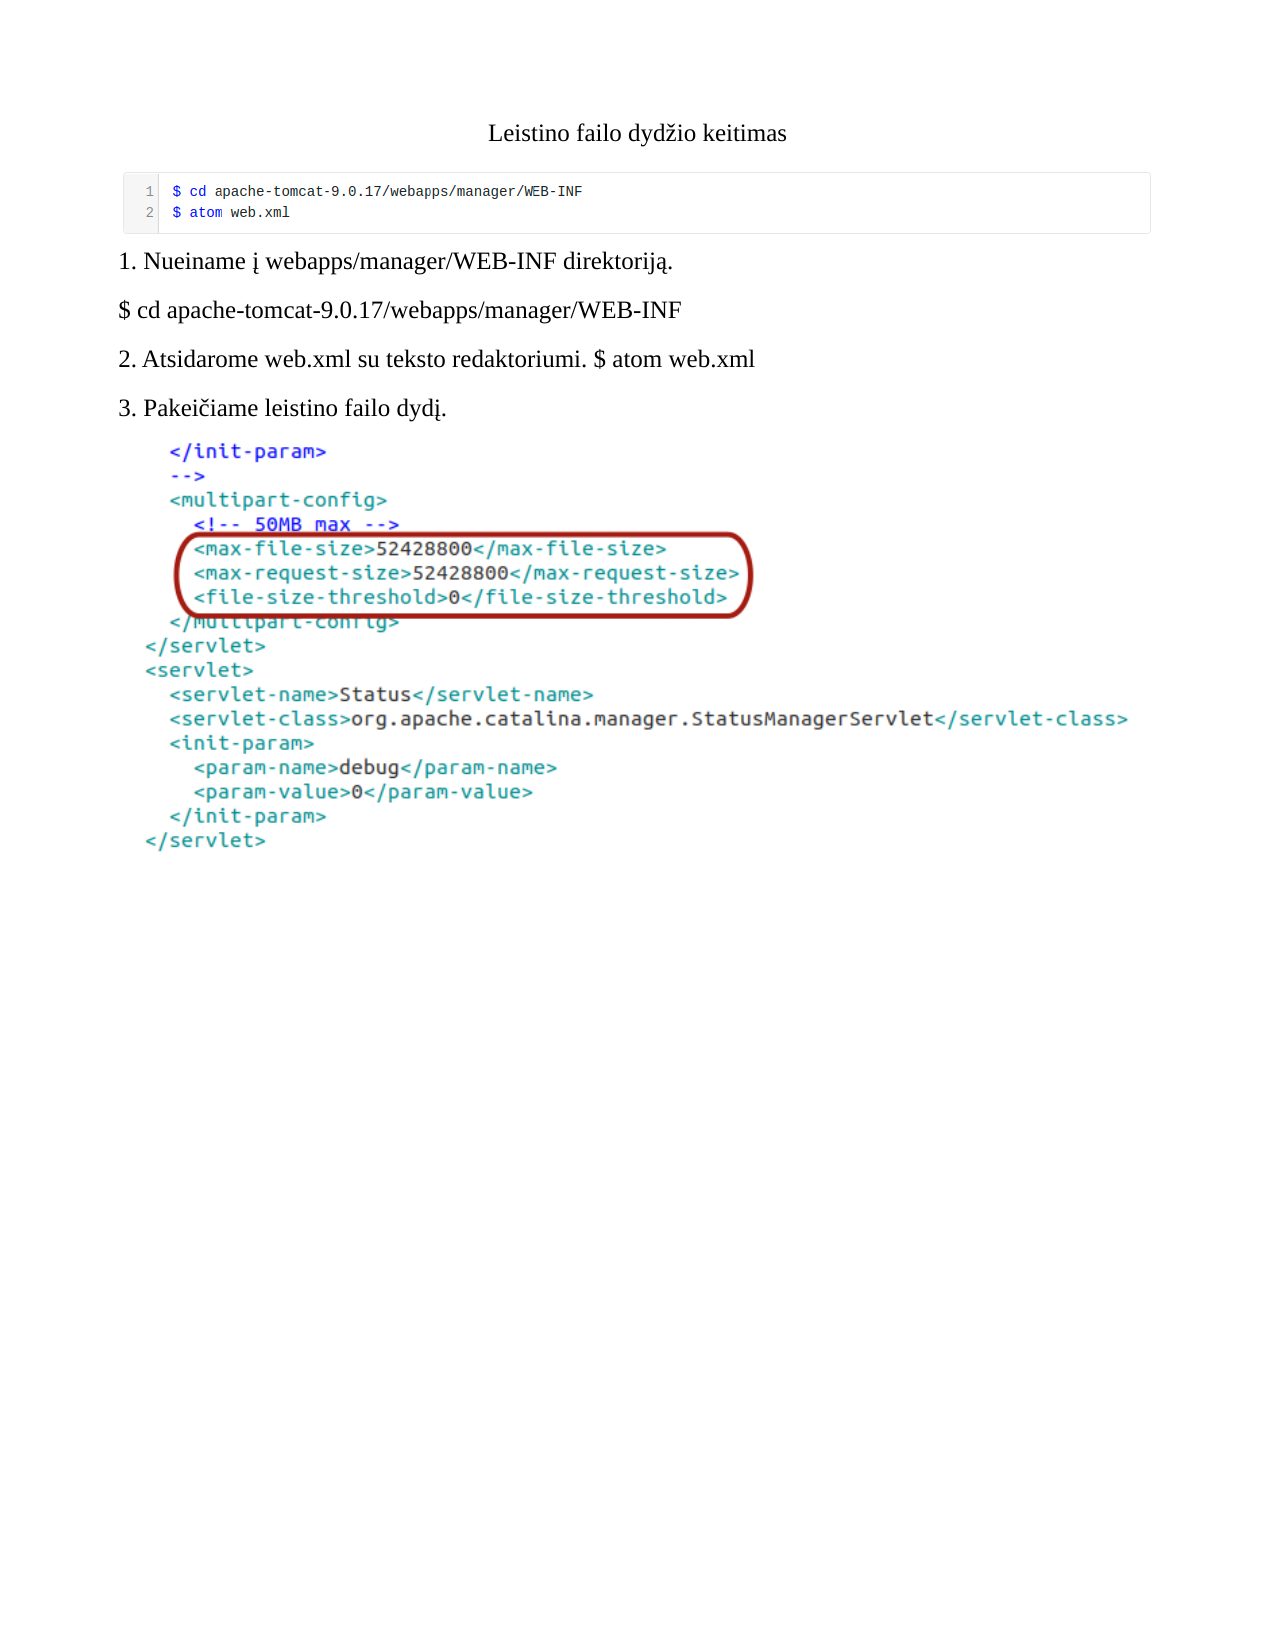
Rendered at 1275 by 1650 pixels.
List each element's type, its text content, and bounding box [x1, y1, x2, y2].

text Leistino failo dydžio keitimas [118, 118, 1157, 147]
text 3. Pakeičiame leistino failo dydį. [118, 393, 1157, 422]
text 1. Nueiname į webapps/manager/WEB-INF direktoriją. [118, 241, 1157, 275]
picture [118, 442, 1157, 854]
picture [118, 167, 1157, 241]
text 2. Atsidarome web.xml su teksto redaktoriumi. $ atom web.xml [118, 344, 1157, 373]
text $ cd apache-tomcat-9.0.17/webapps/manager/WEB-INF [118, 295, 1157, 324]
